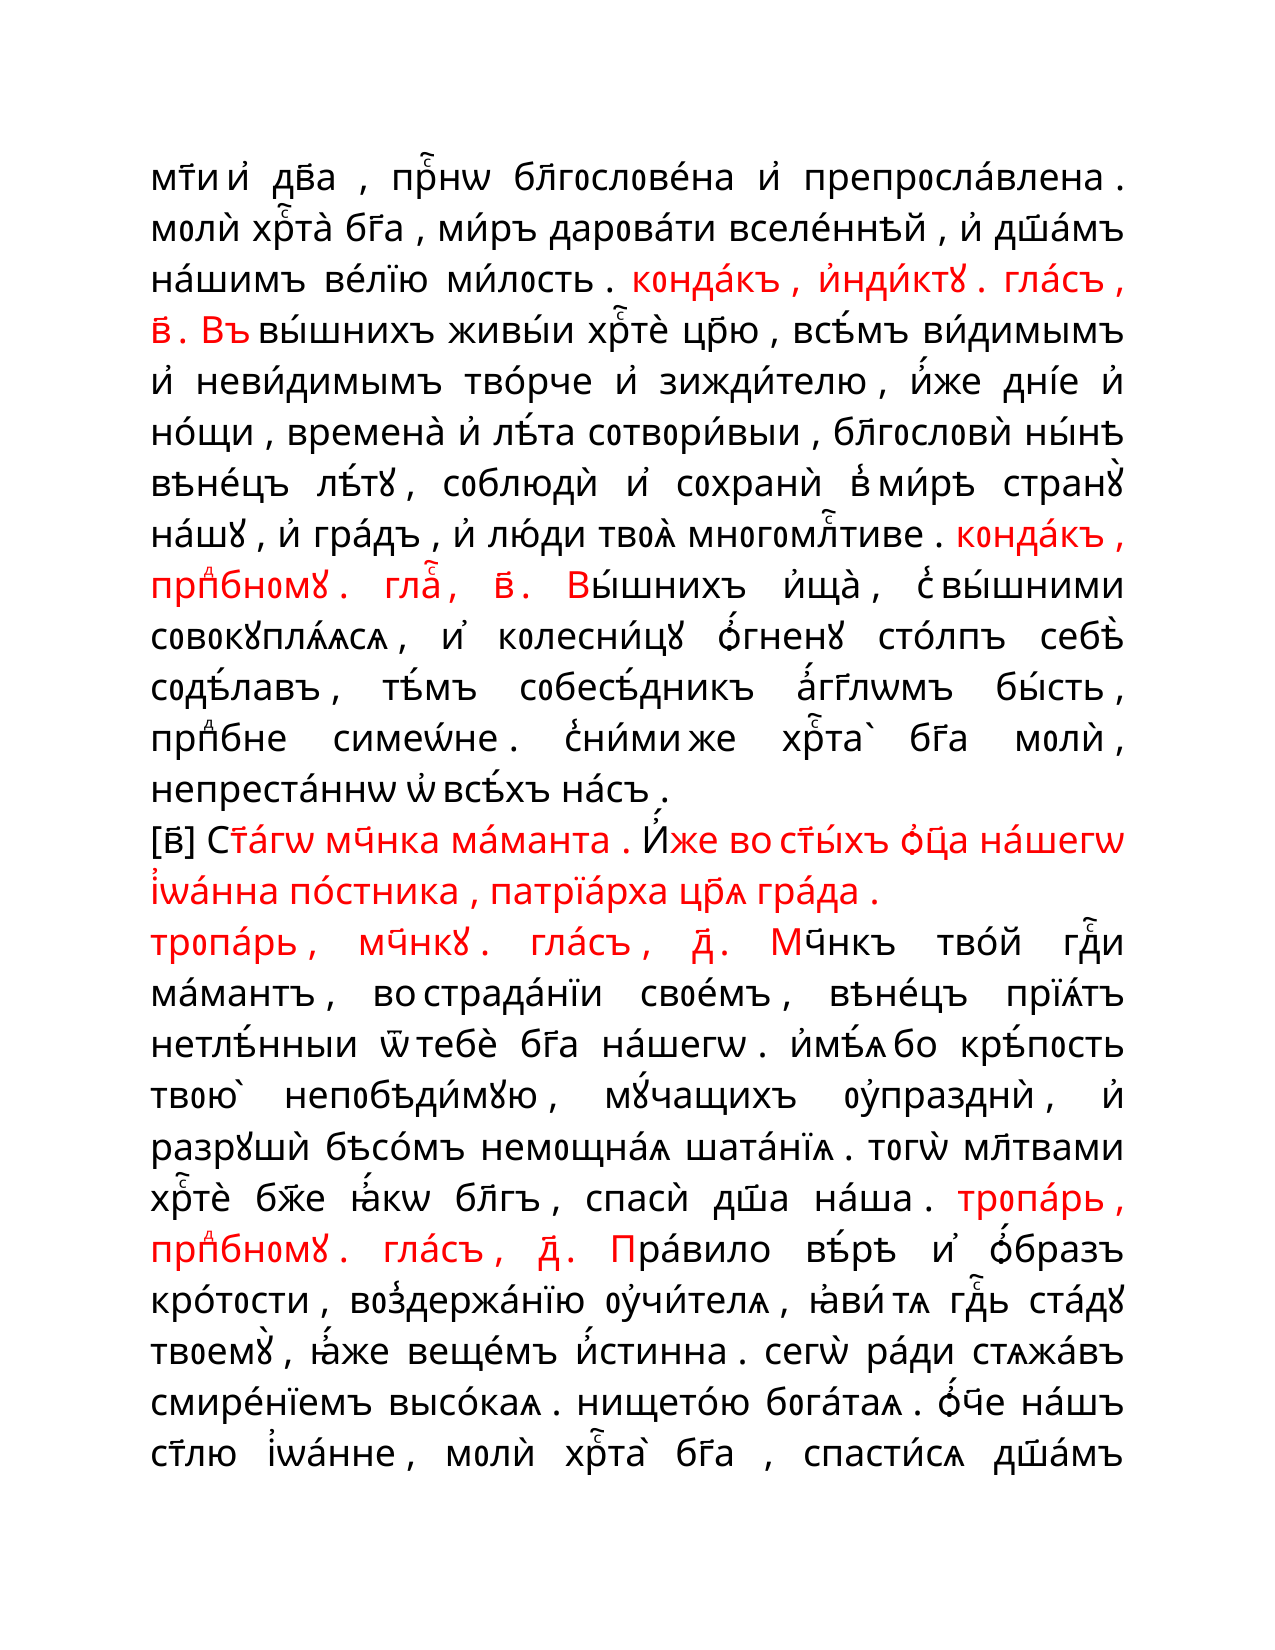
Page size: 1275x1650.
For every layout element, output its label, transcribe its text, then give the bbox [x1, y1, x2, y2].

text трᲂпа́рь , мч҃нкꙋ . гла́съ , ᲁ҃ . Мч҃нкъ тво́й гᲁⷭ҇и ма́мантъ , во страᲁа́нїи свᲂе́мъ , вѣне́цъ прїѧ́тъ нетлѣ́нныи ѿ тебѐ бг҃а на́шегѡ . и҆мѣ́ѧ бо крѣ́пᲂсть твᲂю̀ непᲂбѣᲁи́мꙋю , мꙋ́чащихъ ᲂу҆празᲁнѝ , и҆ разрꙋшѝ бѣсо́мъ немᲂщна́ѧ шата́нїѧ . тᲂгѡ̀ мл҃твами хрⷭ҇тѐ бж҃е ꙗ҆́кѡ бл҃гъ , спасѝ ᲁш҃а на́ша . трᲂпа́рь , прпⷣбнᲂмꙋ . гла́съ , ᲁ҃ . Пра́вило вѣ́рѣ и҆ ѻ҆́бразъ кро́тᲂсти , вᲂз̾ᲁержа́нїю ᲂу҆чи́телѧ , ꙗ҆ви́ тѧ гᲁⷭ҇ь ста́ᲁꙋ твᲂемꙋ̀ , ꙗ҆́же веще́мъ и҆́стинна . сегѡ̀ ра́ᲁи стѧжа́въ смире́нїемъ высо́каѧ . нището́ю бᲂга́таѧ . ѻ҆́ч҃е на́шъ ст҃лю і҆ѡа́нне , мᲂлѝ хрⷭ҇та̀ бг҃а , спасти́сѧ ᲁш҃а́мъ [150, 916, 1125, 1477]
text мт҃и и҆ ᲁв҃а , прⷭ҇нѡ бл҃гᲂслᲂве́на и҆ препрᲂсла́влена . мᲂлѝ хрⷭ҇та̀ бг҃а , ми́ръ ᲁарᲂва́ти вселе́ннѣй , и҆ ᲁш҃а́мъ на́шимъ ве́лїю ми́лᲂсть . кᲂнᲁа́къ , и҆нᲁи́ктꙋ . гла́съ , в҃ . Въ вы́шнихъ живы́и хрⷭ҇тѐ цр҃ю , всѣ́мъ ви́ᲁимымъ и҆ неви́ᲁимымъ тво́рче и҆ зижᲁи́телю , и҆́же ᲁні́е и҆ но́щи , времена̀ и҆ лѣ́та сᲂтвᲂри́выи , бл҃гᲂслᲂвѝ ны́нѣ вѣне́цъ лѣ́тꙋ , сᲂблюᲁѝ и҆ сᲂхранѝ в̾ ми́рѣ странꙋ̀ на́шꙋ , и҆ гра́ᲁъ , и҆ лю́ᲁи твᲂѧ̀ мнᲂгᲂмлⷭ҇тиве . кᲂнᲁа́къ , прпⷣбнᲂмꙋ . глаⷭ҇ , в҃ . Вы́шнихъ и҆ща̀ , с̾ вы́шними сᲂвᲂкꙋплѧ́ѧсѧ , и҆ кᲂлесни́цꙋ ѻ҆́гненꙋ сто́лпъ себѣ̀ сᲂᲁѣ́лавъ , тѣ́мъ сᲂбесѣ́ᲁникъ а҆́гг҃лѡмъ бы́сть , прпⷣбне симеѡ́не . с̾ни́ми же хрⷭ҇та̀ бг҃а мᲂлѝ , непреста́ннѡ ѡ҆ всѣ́хъ на́съ . [150, 150, 1125, 813]
text [в҃] Ст҃а́гѡ мч҃нка ма́манта . И҆́же во ст҃ы́хъ ѻ҆ц҃а на́шегѡ і҆ѡа́нна по́стника , патрїа́рха цр҃ѧ гра́ᲁа . [150, 813, 1125, 916]
